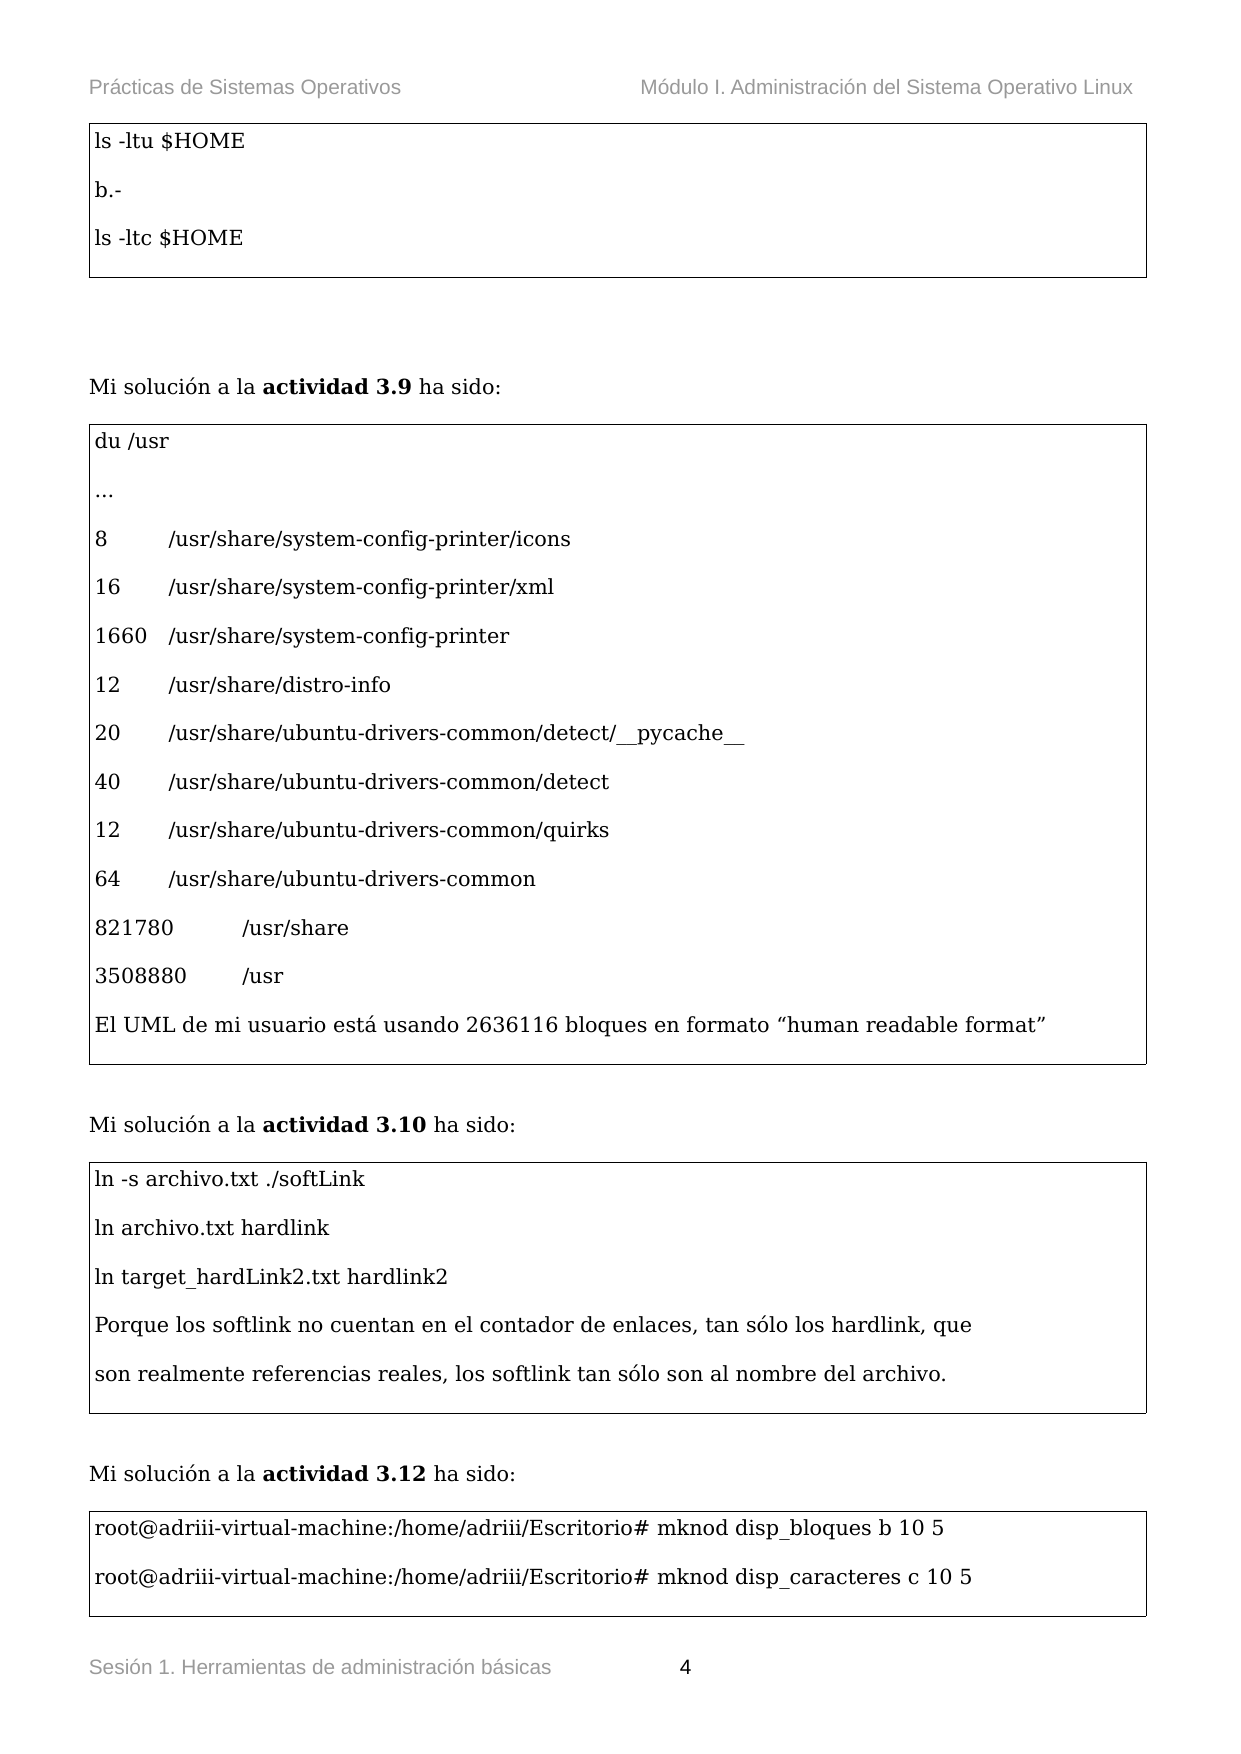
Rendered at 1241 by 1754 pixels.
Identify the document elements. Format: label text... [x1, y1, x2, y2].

text Mi solución a la actividad 3.12 ha sido: [89, 1462, 1146, 1486]
table_header du /usr ... 8 /usr/share/system-config-printer/icons 16 /usr/share/system-config-printer/xml 1660 /usr/share/system-config-printer 12 /usr/share/distro-info 20 /usr/share/ubuntu-drivers-common/detect/__pycache__ 40 /usr/share/ubuntu-drivers-common/detect 12 /usr/share/ubuntu-drivers-common/quirks 64 /usr/share/ubuntu-drivers-common 821780 /usr/share 3508880 /usr El UML de mi usuario está usando 2636116 bloques en formato “human readable format” [90, 425, 1146, 1064]
table_header root@adriii-virtual-machine:/home/adriii/Escritorio# mknod disp_bloques b 10 5 root@adriii-virtual-machine:/home/adriii/Escritorio# mknod disp_caracteres c 10 5 [90, 1512, 1146, 1616]
table_header ls -ltu $HOME b.- ls -ltc $HOME [90, 124, 1146, 277]
table_header ln -s archivo.txt ./softLink ln archivo.txt hardlink ln target_hardLink2.txt hardlink2 Porque los softlink no cuentan en el contador de enlaces, tan sólo los hardlink, que son realmente referencias reales, los softlink tan sólo son al nombre del archivo. [90, 1163, 1146, 1413]
text Mi solución a la actividad 3.9 ha sido: [89, 374, 1146, 399]
text Mi solución a la actividad 3.10 ha sido: [89, 1113, 1146, 1137]
